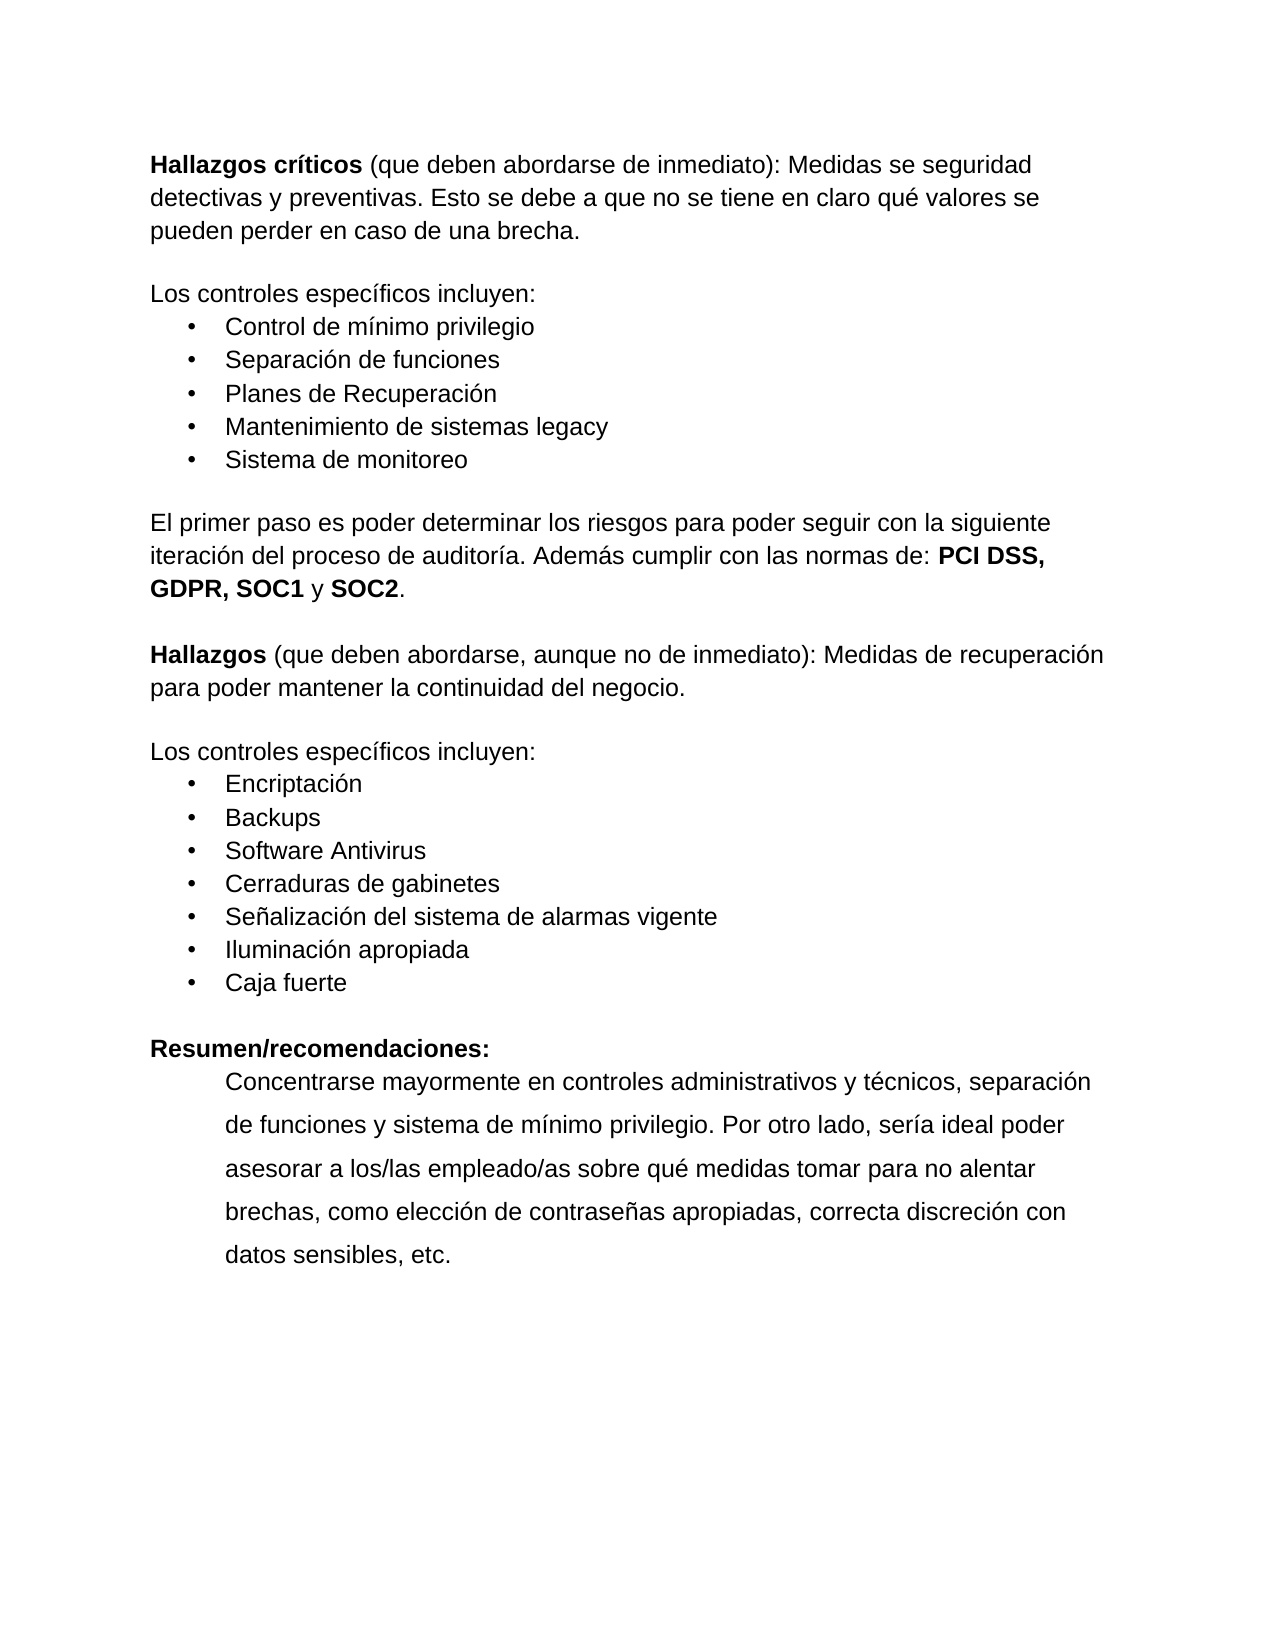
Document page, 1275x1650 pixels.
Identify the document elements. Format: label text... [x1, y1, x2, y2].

list Software Antivirus [187, 836, 1125, 864]
text Concentrarse mayormente en controles administrativos y técnicos, separación de funciones y sistema de mínimo privilegio. Por otro lado, sería ideal poder asesorar a los/las empleado/as sobre qué medidas tomar para no alentar brechas, como elección de contraseñas apropiadas, correcta discreción con datos sensibles, etc. [225, 1067, 1125, 1269]
text Los controles específicos incluyen: [150, 736, 1125, 765]
list Control de mínimo privilegio [187, 312, 1125, 341]
list Iluminación apropiada [187, 935, 1125, 964]
list Sistema de monitoreo [187, 445, 1125, 474]
list Cerraduras de gabinetes [187, 869, 1125, 898]
list Caja fuerte [187, 968, 1125, 997]
list Señalización del sistema de alarmas vigente [187, 902, 1125, 931]
list Separación de funciones [187, 345, 1125, 374]
list Backups [187, 803, 1125, 831]
text El primer paso es poder determinar los riesgos para poder seguir con la siguiente iteración del proceso de auditoría. Además cumplir con las normas de: PCI DSS, GDPR, SOC1 y SOC2. [150, 508, 1125, 603]
list Encriptación [187, 769, 1125, 798]
list Planes de Recuperación [187, 378, 1125, 407]
text Hallazgos (que deben abordarse, aunque no de inmediato): Medidas de recuperación para poder mantener la continuidad del negocio. [150, 640, 1125, 702]
text Los controles específicos incluyen: [150, 279, 1125, 308]
list Mantenimiento de sistemas legacy [187, 412, 1125, 441]
text Hallazgos críticos (que deben abordarse de inmediato): Medidas se seguridad detectivas y preventivas. Esto se debe a que no se tiene en claro qué valores se pueden perder en caso de una brecha. [150, 150, 1125, 245]
text Resumen/recomendaciones: [150, 1034, 1125, 1063]
